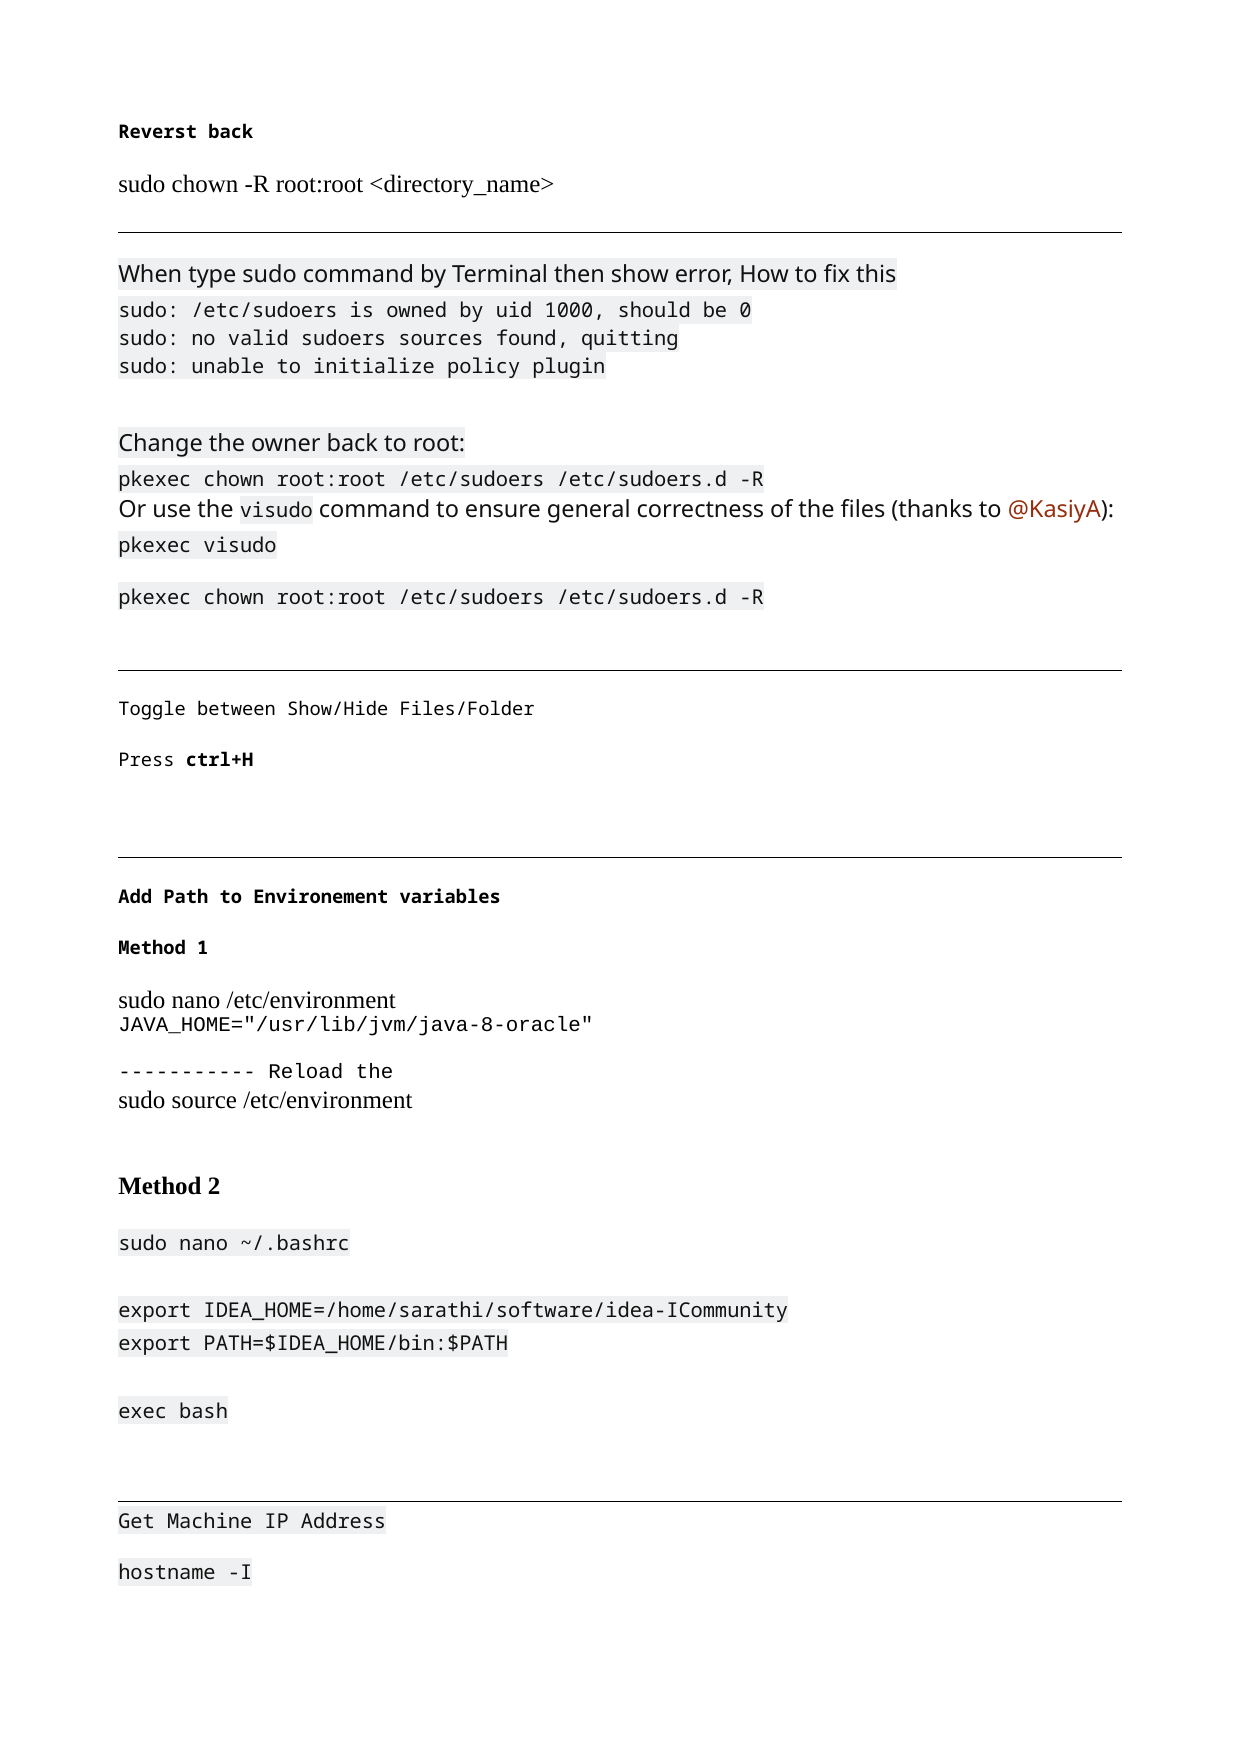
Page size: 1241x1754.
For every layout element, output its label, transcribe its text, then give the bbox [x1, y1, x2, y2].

text pkexec visudo [118, 531, 1122, 559]
text JAVA_HOME="/usr/lib/jvm/java-8-oracle" [118, 1014, 1122, 1037]
text hostname -I [118, 1558, 1122, 1586]
text export IDEA_HOME=/home/sarathi/software/idea-ICommunity [118, 1296, 1122, 1323]
text sudo: /etc/sudoers is owned by uid 1000, should be 0 [118, 296, 1122, 324]
text export PATH=$IDEA_HOME/bin:$PATH [118, 1329, 1122, 1357]
text When type sudo command by Terminal then show error, How to fix this [118, 258, 1122, 290]
text sudo: unable to initialize policy plugin [118, 352, 1122, 379]
text Get Machine IP Address [118, 1506, 1122, 1534]
text Toggle between Show/Hide Files/Folder [118, 695, 1122, 721]
text pkexec chown root:root /etc/sudoers /etc/sudoers.d -R [118, 465, 1122, 493]
text Or use the visudo command to ensure general correctness of the files (thanks to @KasiyA): [118, 493, 1122, 524]
text pkexec chown root:root /etc/sudoers /etc/sudoers.d -R [118, 582, 1122, 610]
text sudo chown -R root:root <directory_name> [118, 169, 1122, 198]
text sudo source /etc/environment [118, 1085, 1122, 1113]
text sudo nano ~/.bashrc [118, 1228, 1122, 1256]
text sudo: no valid sudoers sources found, quitting [118, 324, 1122, 352]
text ----------- Reload the [118, 1061, 1122, 1085]
text Reverst back [118, 118, 1122, 144]
text Method 2 [118, 1171, 1122, 1200]
text Method 1 [118, 934, 1122, 959]
text Change the owner back to root: [118, 427, 1122, 458]
text Add Path to Environement variables [118, 883, 1122, 908]
text Press ctrl+H [118, 746, 1122, 772]
text exec bash [118, 1396, 1122, 1424]
text sudo nano /etc/environment [118, 985, 1122, 1014]
